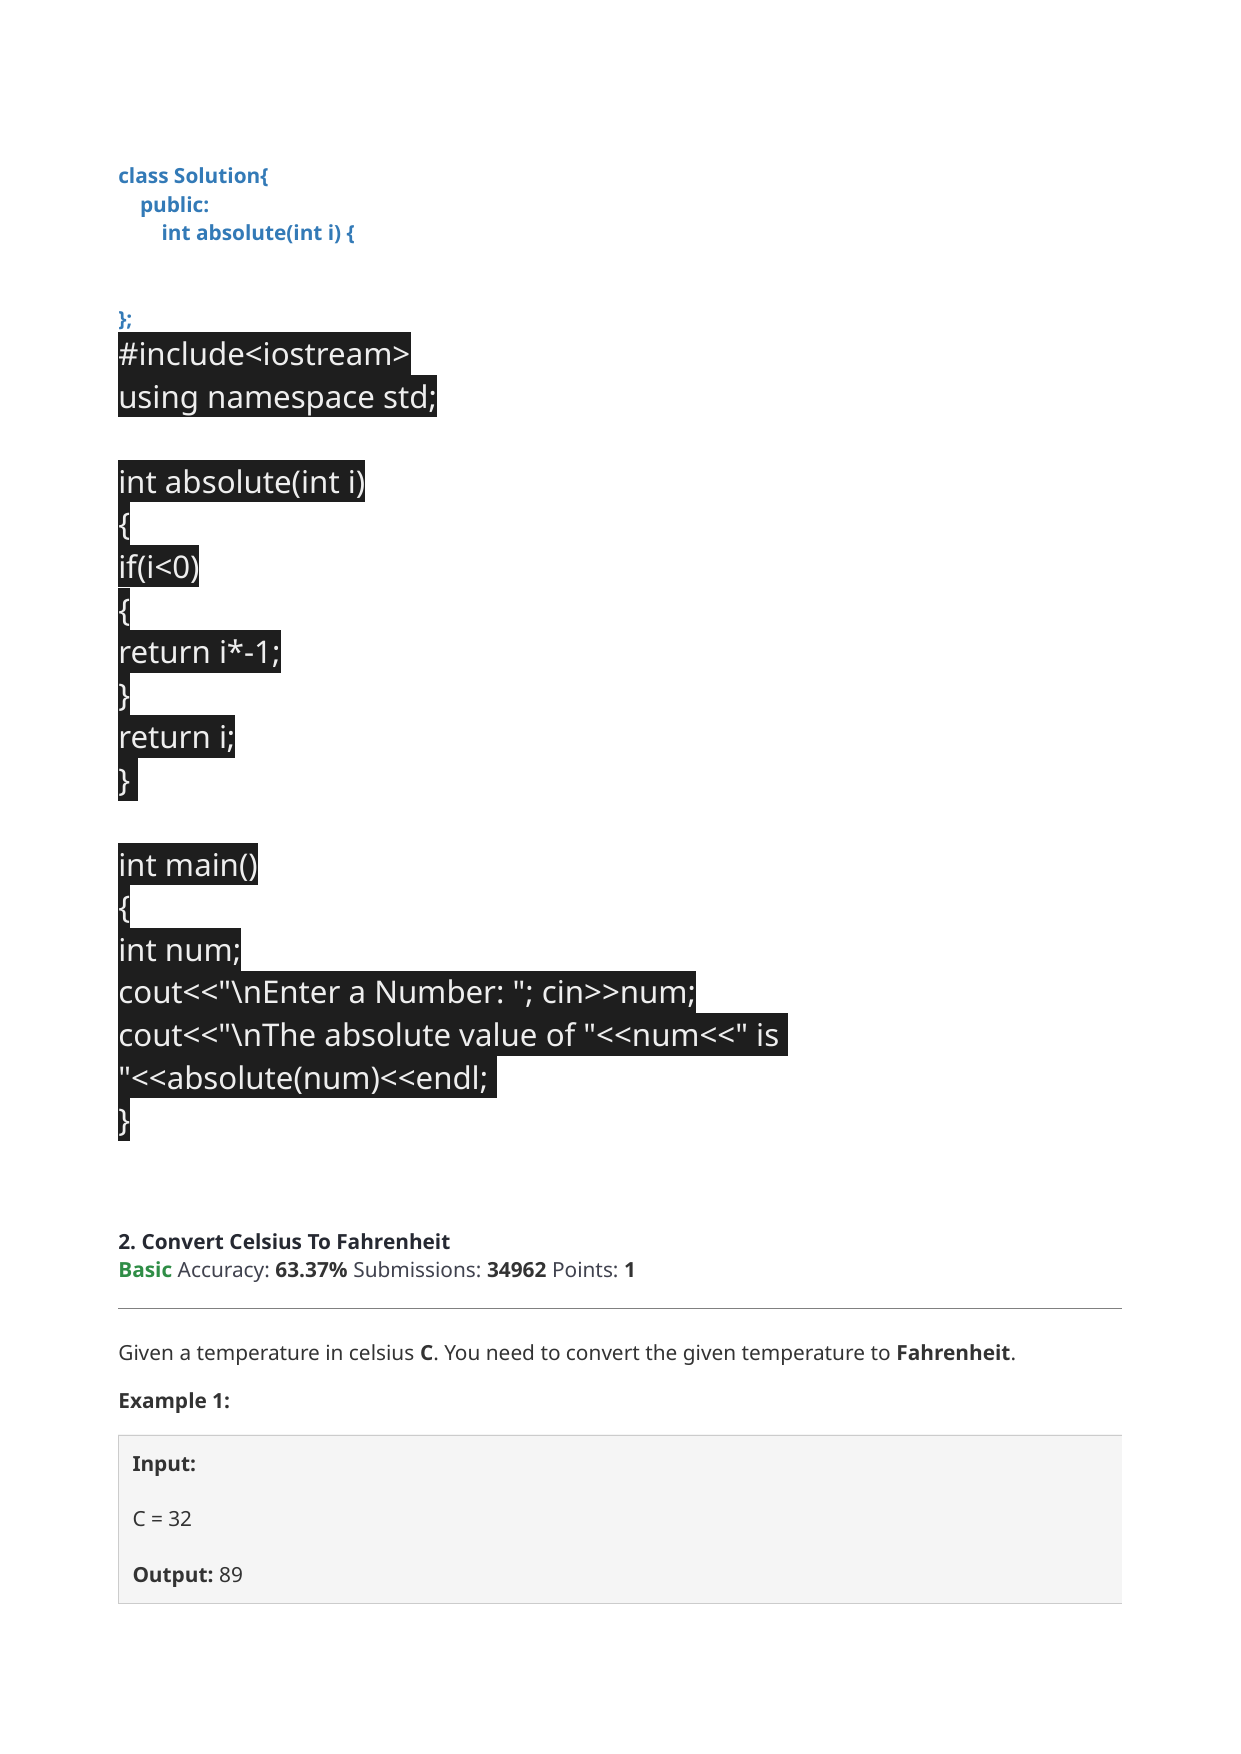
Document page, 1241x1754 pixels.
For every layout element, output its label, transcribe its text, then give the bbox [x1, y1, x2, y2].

text 2. Convert Celsius To Fahrenheit [118, 1227, 1122, 1256]
text C = 32 [119, 1490, 1122, 1533]
text return i; [118, 715, 1122, 758]
text }; [118, 304, 1122, 332]
text using namespace std; [118, 375, 1122, 417]
text cout<<"\nThe absolute value of "<<num<<" is "<<absolute(num)<<endl; [118, 1013, 1122, 1098]
text { [118, 587, 1122, 630]
text class Solution{ [118, 161, 1122, 190]
text #include<iostream> [118, 332, 1122, 375]
text int absolute(int i) { [118, 218, 1122, 247]
text { [118, 885, 1122, 928]
text } [118, 1098, 1122, 1141]
text return i*-1; [118, 630, 1122, 673]
text cout<<"\nEnter a Number: "; cin>>num; [118, 971, 1122, 1013]
text Output: 89 [119, 1546, 1122, 1603]
text Example 1: [118, 1386, 1122, 1415]
text } [118, 673, 1122, 715]
text Basic Accuracy: 63.37% Submissions: 34962 Points: 1 [118, 1256, 1099, 1284]
text int absolute(int i) [118, 460, 1122, 502]
text int num; [118, 928, 1122, 971]
text Given a temperature in celsius C. You need to convert the given temperature to Fahrenheit. [118, 1338, 1122, 1366]
text { [118, 502, 1122, 545]
text if(i<0) [118, 545, 1122, 587]
text } [118, 758, 1122, 801]
text public: [118, 190, 1122, 218]
text Input: [119, 1436, 1122, 1477]
text int main() [118, 843, 1122, 885]
